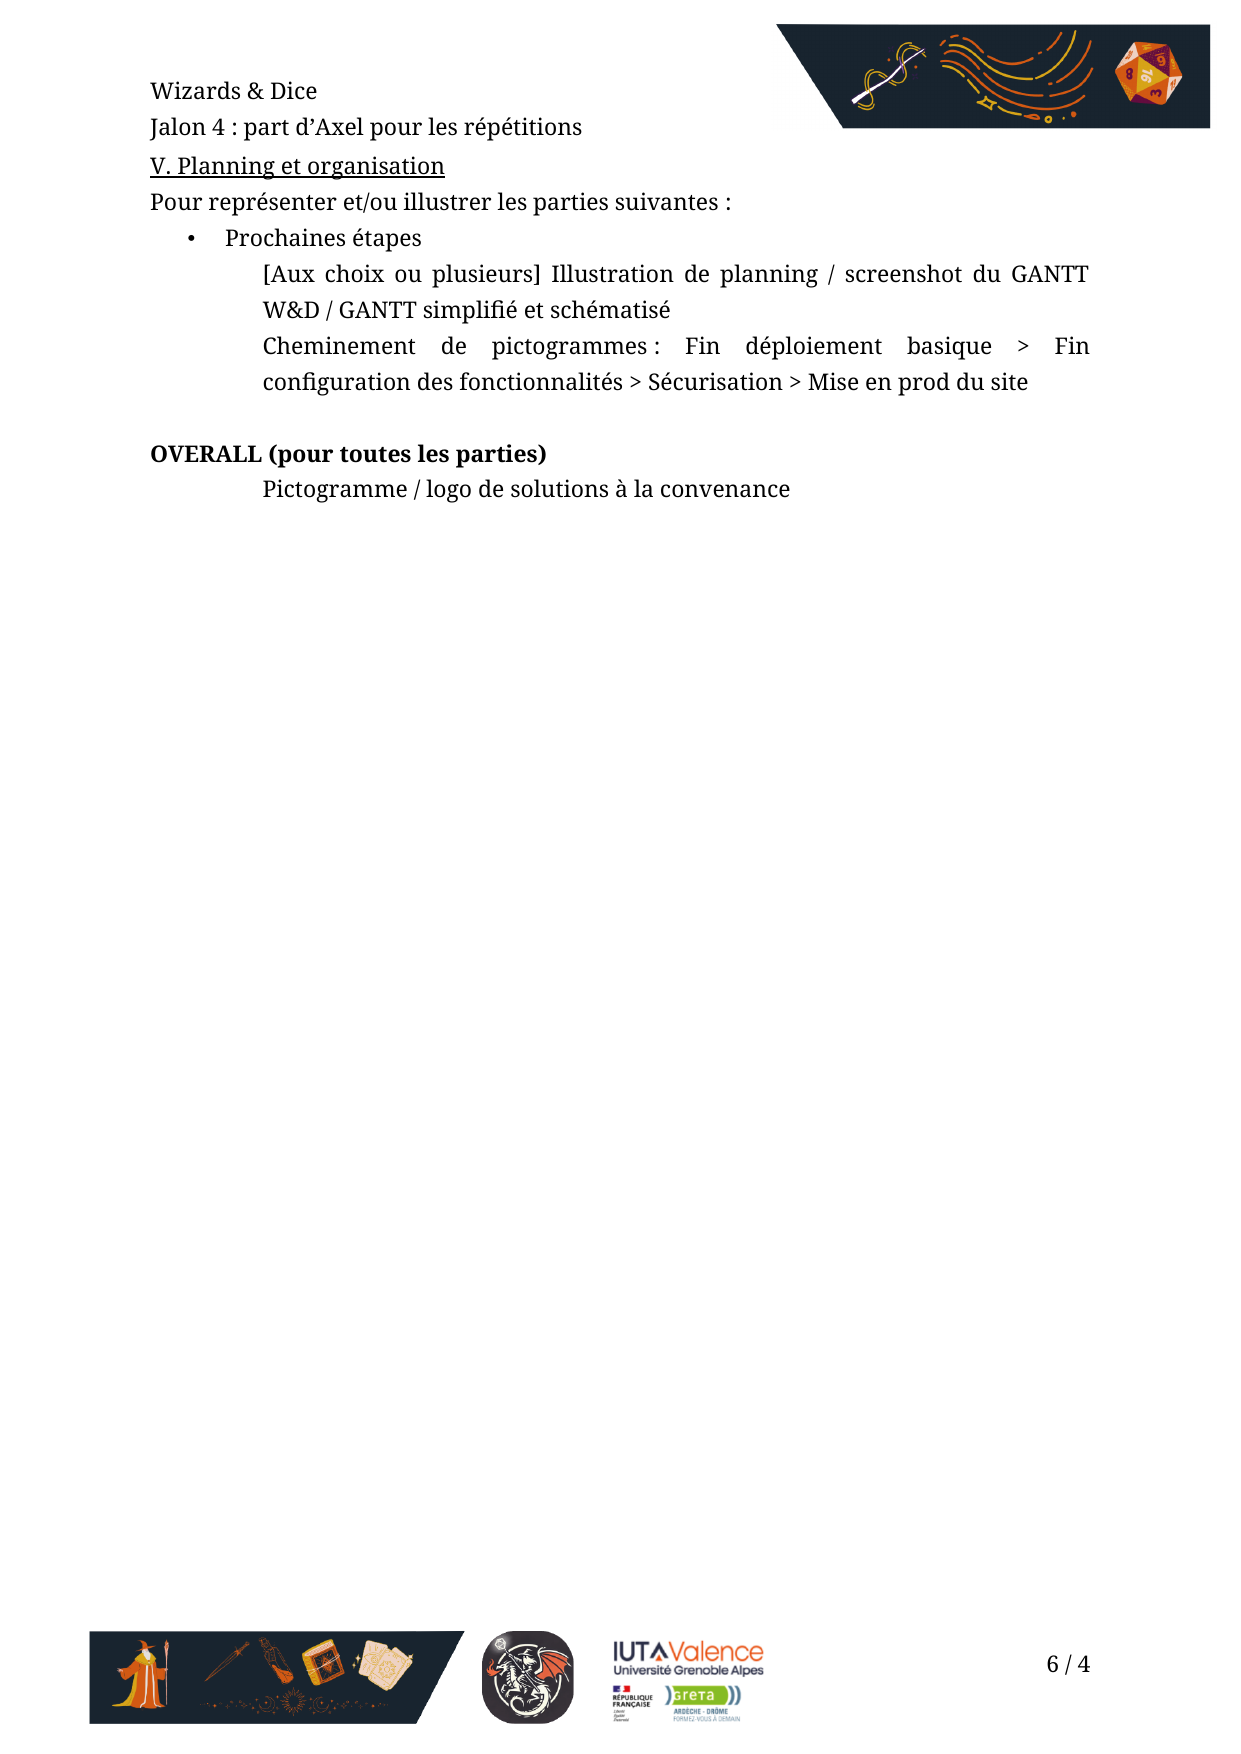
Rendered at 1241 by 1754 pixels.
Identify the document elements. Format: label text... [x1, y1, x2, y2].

list Pictogramme / logo de solutions à la convenance [225, 473, 1090, 505]
text OVERALL (pour toutes les parties) [150, 437, 1090, 469]
list [Aux choix ou plusieurs] Illustration de planning / screenshot du GANTT W&D / GANTT simplifié et schématisé [225, 258, 1090, 325]
list Prochaines étapes [187, 222, 1090, 253]
picture [81, 1620, 788, 1733]
text V. Planning et organisation [150, 150, 1090, 181]
list Cheminement de pictogrammes : Fin déploiement basique > Fin configuration des fonctionnalités > Sécurisation > Mise en prod du site [225, 330, 1090, 397]
picture [771, 21, 1218, 131]
text Pour représenter et/ou illustrer les parties suivantes : [150, 186, 1090, 217]
